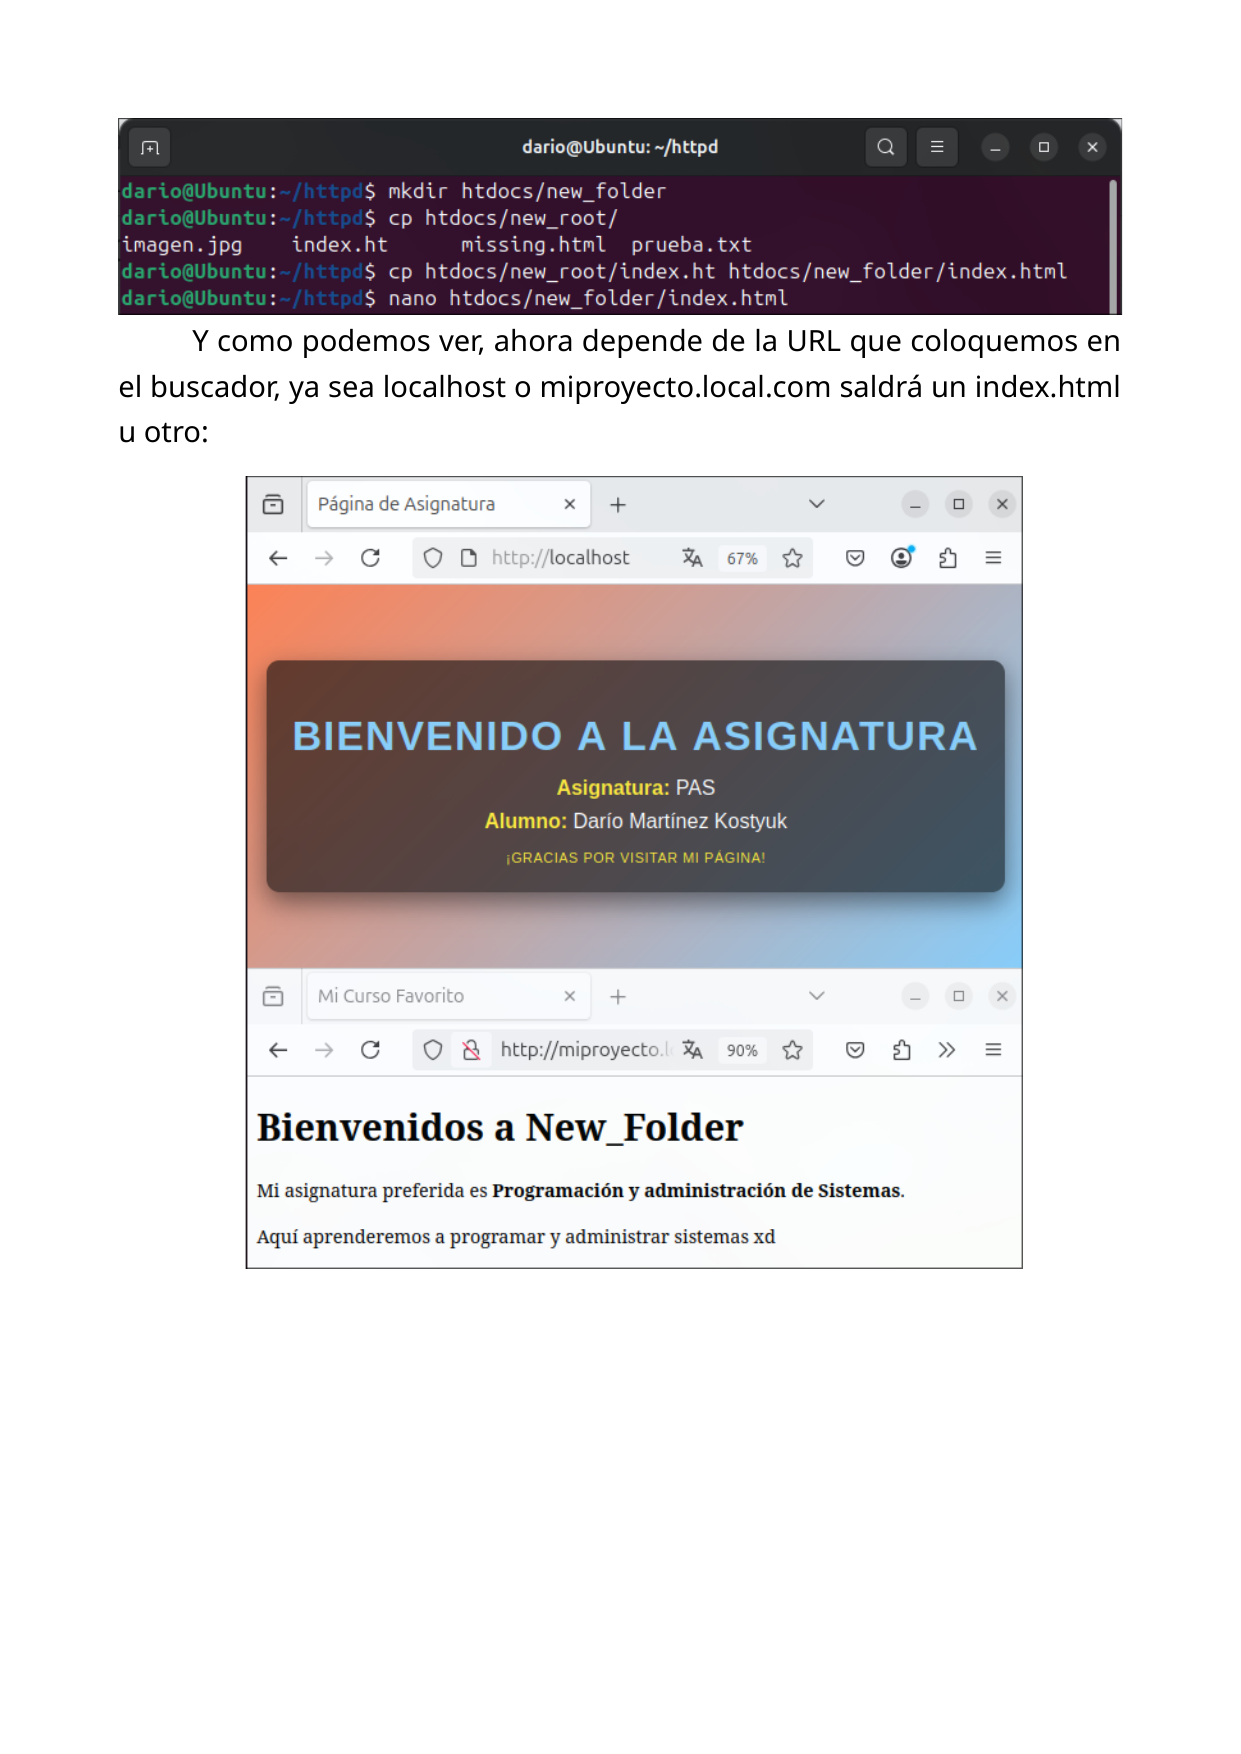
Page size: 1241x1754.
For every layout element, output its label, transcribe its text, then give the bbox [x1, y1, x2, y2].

picture [118, 118, 1123, 315]
text Y como podemos ver, ahora depende de la URL que coloquemos en el buscador, ya sea localhost o miproyecto.local.com saldrá un index.html u otro: [118, 315, 1122, 451]
picture [245, 476, 1023, 1269]
